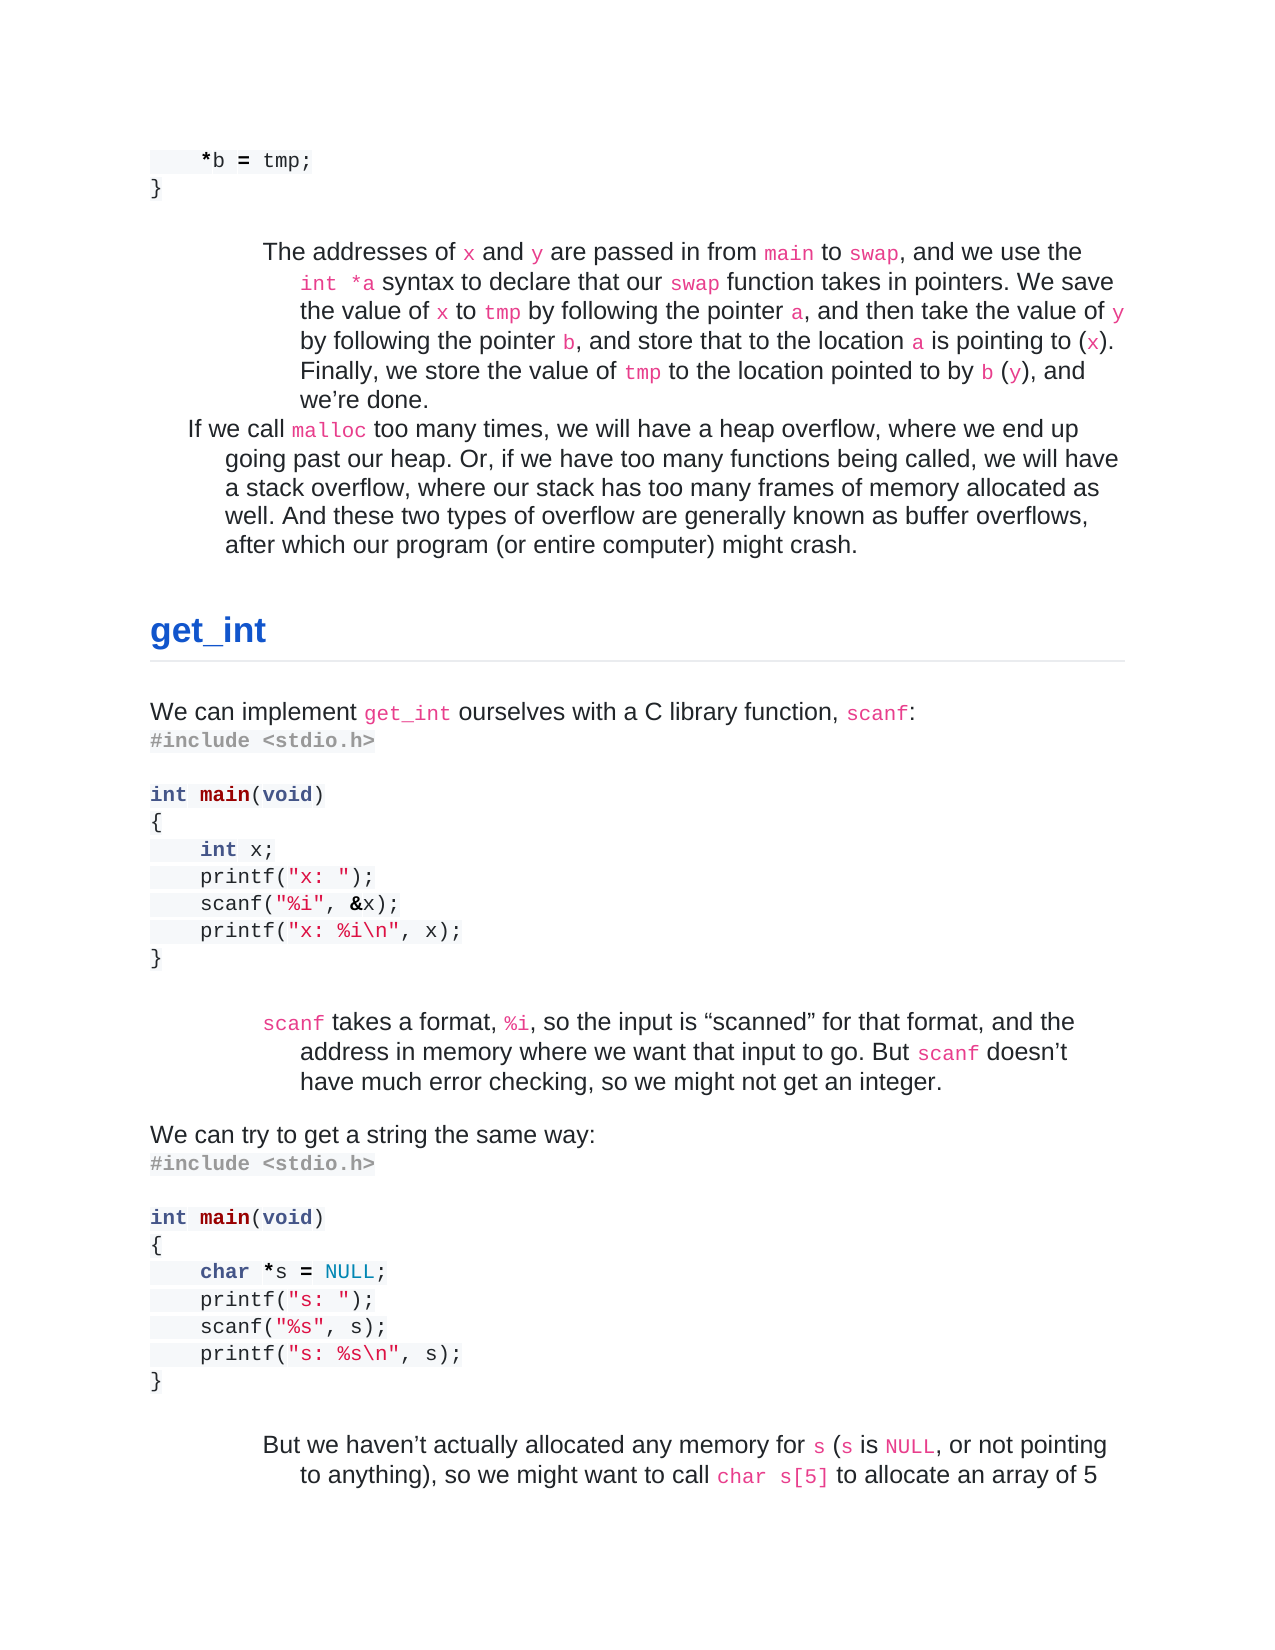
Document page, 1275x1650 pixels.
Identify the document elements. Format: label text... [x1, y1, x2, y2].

text scanf("%i", &x); [150, 893, 1125, 917]
text printf("x: %i\n", x); [150, 920, 1125, 944]
list But we haven’t actually allocated any memory for s (s is NULL, or not pointing to anything), so we might want to call char s[5] to allocate an array of 5 [262, 1430, 1125, 1489]
text We can implement get_int ourselves with a C library function, scanf: #include <stdio.h> [150, 697, 1125, 753]
text } [150, 947, 1125, 971]
text } [150, 1370, 1125, 1394]
text int main(void) [150, 1207, 1125, 1231]
list The addresses of x and y are passed in from main to swap, and we use the int *a syntax to declare that our swap function takes in pointers. We save the value of x to tmp by following the pointer a, and then take the value of y by following the pointer b, and store that to the location a is pointing to (x). Finally, we store the value of tmp to the location pointed to by b (y), and we’re done. [262, 237, 1125, 414]
text { [150, 811, 1125, 835]
text { [150, 1234, 1125, 1258]
text char *s = NULL; [150, 1261, 1125, 1285]
text int x; [150, 839, 1125, 862]
text printf("x: "); [150, 866, 1125, 889]
subtitle get_int [150, 584, 1125, 660]
text } [150, 177, 1125, 201]
text scanf("%s", s); [150, 1316, 1125, 1339]
text printf("s: "); [150, 1288, 1125, 1312]
list scanf takes a format, %i, so the input is “scanned” for that format, and the address in memory where we want that input to go. But scanf doesn’t have much error checking, so we might not get an integer. [262, 1007, 1125, 1095]
list If we call malloc too many times, we will have a heap overflow, where we end up going past our heap. Or, if we have too many functions being called, we will have a stack overflow, where our stack has too many frames of memory allocated as well. And these two types of overflow are generally known as buffer overflows, after which our program (or entire computer) might crash. [187, 414, 1125, 559]
text printf("s: %s\n", s); [150, 1343, 1125, 1367]
text We can try to get a string the same way: #include <stdio.h> [150, 1120, 1125, 1176]
text int main(void) [150, 784, 1125, 808]
text *b = tmp; [150, 150, 1125, 174]
